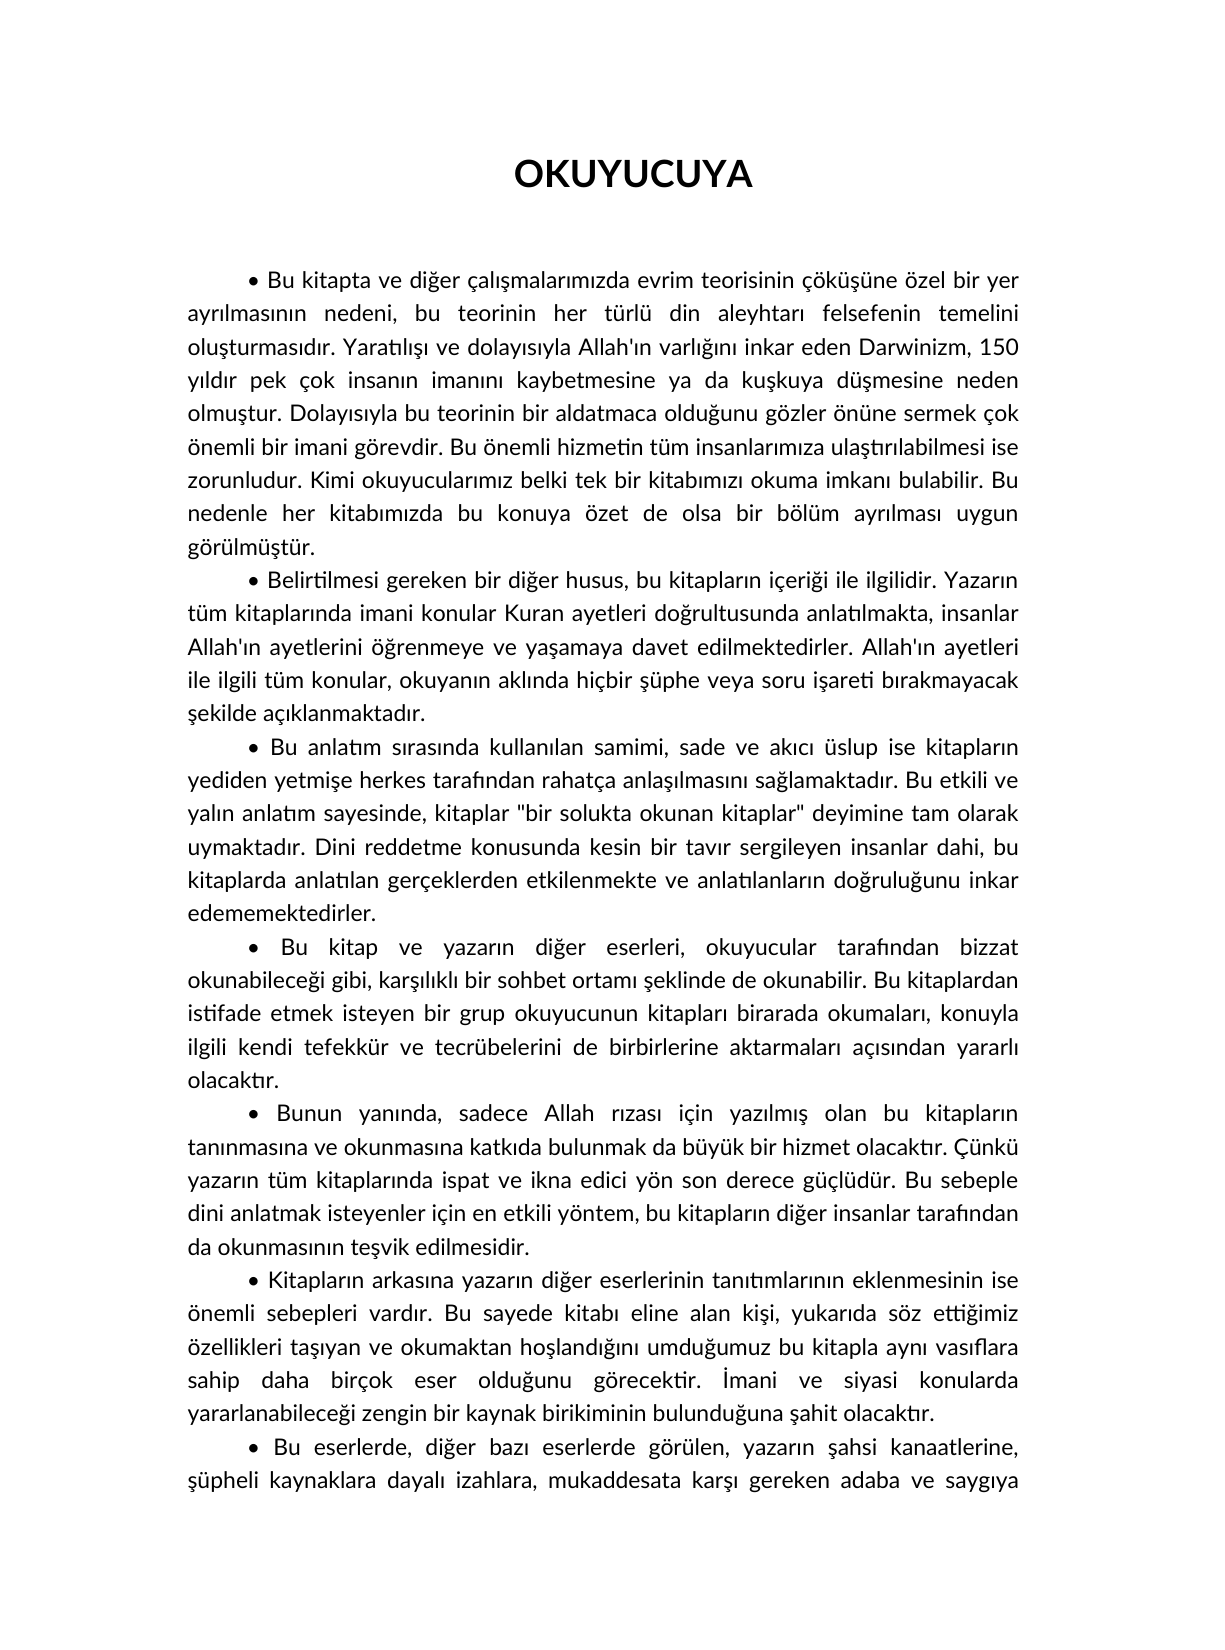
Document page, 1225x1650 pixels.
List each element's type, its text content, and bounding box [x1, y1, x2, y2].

text • Kitapların arkasına yazarın diğer eserlerinin tanıtımlarının eklenmesinin ise önemli sebepleri vardır. Bu sayede kitabı eline alan kişi, yukarıda söz ettiğimiz özellikleri taşıyan ve okumaktan hoşlandığını umduğumuz bu kitapla aynı vasıflara sahip daha birçok eser olduğunu görecektir. İmani ve siyasi konularda yararlanabileceği zengin bir kaynak birikiminin bulunduğuna şahit olacaktır. [187, 1262, 1020, 1428]
text • Bu kitapta ve diğer çalışmalarımızda evrim teorisinin çöküşüne özel bir yer ayrılmasının nedeni, bu teorinin her türlü din aleyhtarı felsefenin temelini oluşturmasıdır. Yaratılışı ve dolayısıyla Allah'ın varlığını inkar eden Darwinizm, 150 yıldır pek çok insanın imanını kaybetmesine ya da kuşkuya düşmesine neden olmuştur. Dolayısıyla bu teorinin bir aldatmaca olduğunu gözler önüne sermek çok önemli bir imani görevdir. Bu önemli hizmetin tüm insanlarımıza ulaştırılabilmesi ise zorunludur. Kimi okuyucularımız belki tek bir kitabımızı okuma imkanı bulabilir. Bu nedenle her kitabımızda bu konuya özet de olsa bir bölüm ayrılması uygun görülmüştür. [187, 262, 1020, 562]
text • Belirtilmesi gereken bir diğer husus, bu kitapların içeriği ile ilgilidir. Yazarın tüm kitaplarında imani konular Kuran ayetleri doğrultusunda anlatılmakta, insanlar Allah'ın ayetlerini öğrenmeye ve yaşamaya davet edilmektedirler. Allah'ın ayetleri ile ilgili tüm konular, okuyanın aklında hiçbir şüphe veya soru işareti bırakmayacak şekilde açıklanmaktadır. [187, 562, 1020, 728]
text • Bunun yanında, sadece Allah rızası için yazılmış olan bu kitapların tanınmasına ve okunmasına katkıda bulunmak da büyük bir hizmet olacaktır. Çünkü yazarın tüm kitaplarında ispat ve ikna edici yön son derece güçlüdür. Bu sebeple dini anlatmak isteyenler için en etkili yöntem, bu kitapların diğer insanlar tarafından da okunmasının teşvik edilmesidir. [187, 1095, 1020, 1262]
text • Bu kitap ve yazarın diğer eserleri, okuyucular tarafından bizzat okunabileceği gibi, karşılıklı bir sohbet ortamı şeklinde de okunabilir. Bu kitaplardan istifade etmek isteyen bir grup okuyucunun kitapları birarada okumaları, konuyla ilgili kendi tefekkür ve tecrübelerini de birbirlerine aktarmaları açısından yararlı olacaktır. [187, 928, 1020, 1095]
text • Bu anlatım sırasında kullanılan samimi, sade ve akıcı üslup ise kitapların yediden yetmişe herkes tarafından rahatça anlaşılmasını sağlamaktadır. Bu etkili ve yalın anlatım sayesinde, kitaplar "bir solukta okunan kitaplar" deyimine tam olarak uymaktadır. Dini reddetme konusunda kesin bir tavır sergileyen insanlar dahi, bu kitaplarda anlatılan gerçeklerden etkilenmekte ve anlatılanların doğruluğunu inkar edememektedirler. [187, 728, 1020, 928]
text • Bu eserlerde, diğer bazı eserlerde görülen, yazarın şahsi kanaatlerine, şüpheli kaynaklara dayalı izahlara, mukaddesata karşı gereken adaba ve saygıya [187, 1428, 1020, 1495]
text OKUYUCUYA [187, 150, 1020, 195]
